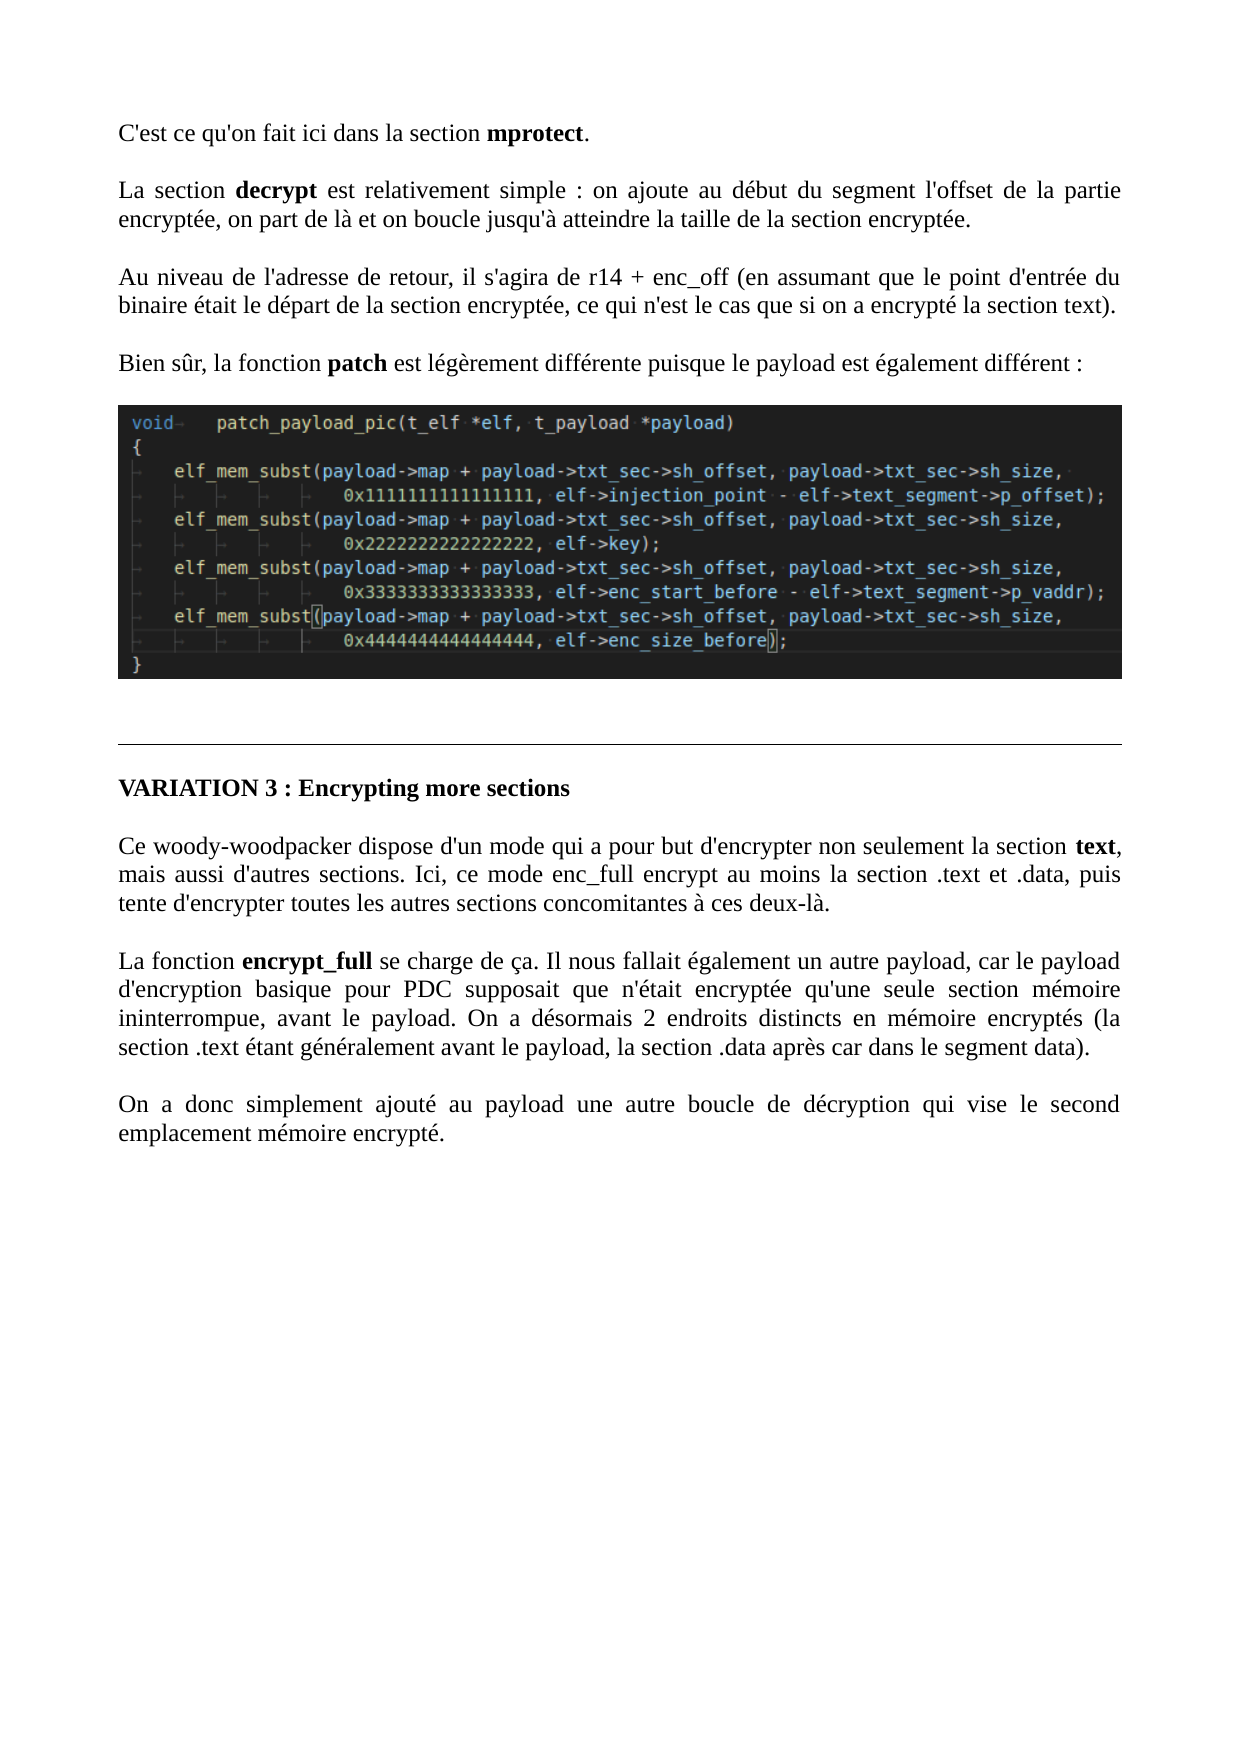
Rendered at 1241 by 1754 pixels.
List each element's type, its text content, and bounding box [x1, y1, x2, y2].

text Au niveau de l'adresse de retour, il s'agira de r14 + enc_off (en assumant que le point d'entrée du binaire était le départ de la section encryptée, ce qui n'est le cas que si on a encrypté la section text). [118, 262, 1122, 319]
text VARIATION 3 : Encrypting more sections [118, 773, 1122, 802]
text Bien sûr, la fonction patch est légèrement différente puisque le payload est également différent : [118, 348, 1122, 377]
text Ce woody-woodpacker dispose d'un mode qui a pour but d'encrypter non seulement la section text, mais aussi d'autres sections. Ici, ce mode enc_full encrypt au moins la section .text et .data, puis tente d'encrypter toutes les autres sections concomitantes à ces deux-là. [118, 831, 1122, 917]
text La section decrypt est relativement simple : on ajoute au début du segment l'offset de la partie encryptée, on part de là et on boucle jusqu'à atteindre la taille de la section encryptée. [118, 176, 1122, 233]
text La fonction encrypt_full se charge de ça. Il nous fallait également un autre payload, car le payload d'encryption basique pour PDC supposait que n'était encryptée qu'une seule section mémoire ininterrompue, avant le payload. On a désormais 2 endroits distincts en mémoire encryptés (la section .text étant généralement avant le payload, la section .data après car dans le segment data). [118, 946, 1122, 1061]
text C'est ce qu'on fait ici dans la section mprotect. [118, 118, 1122, 147]
text On a donc simplement ajouté au payload une autre boucle de décryption qui vise le second emplacement mémoire encrypté. [118, 1089, 1122, 1147]
